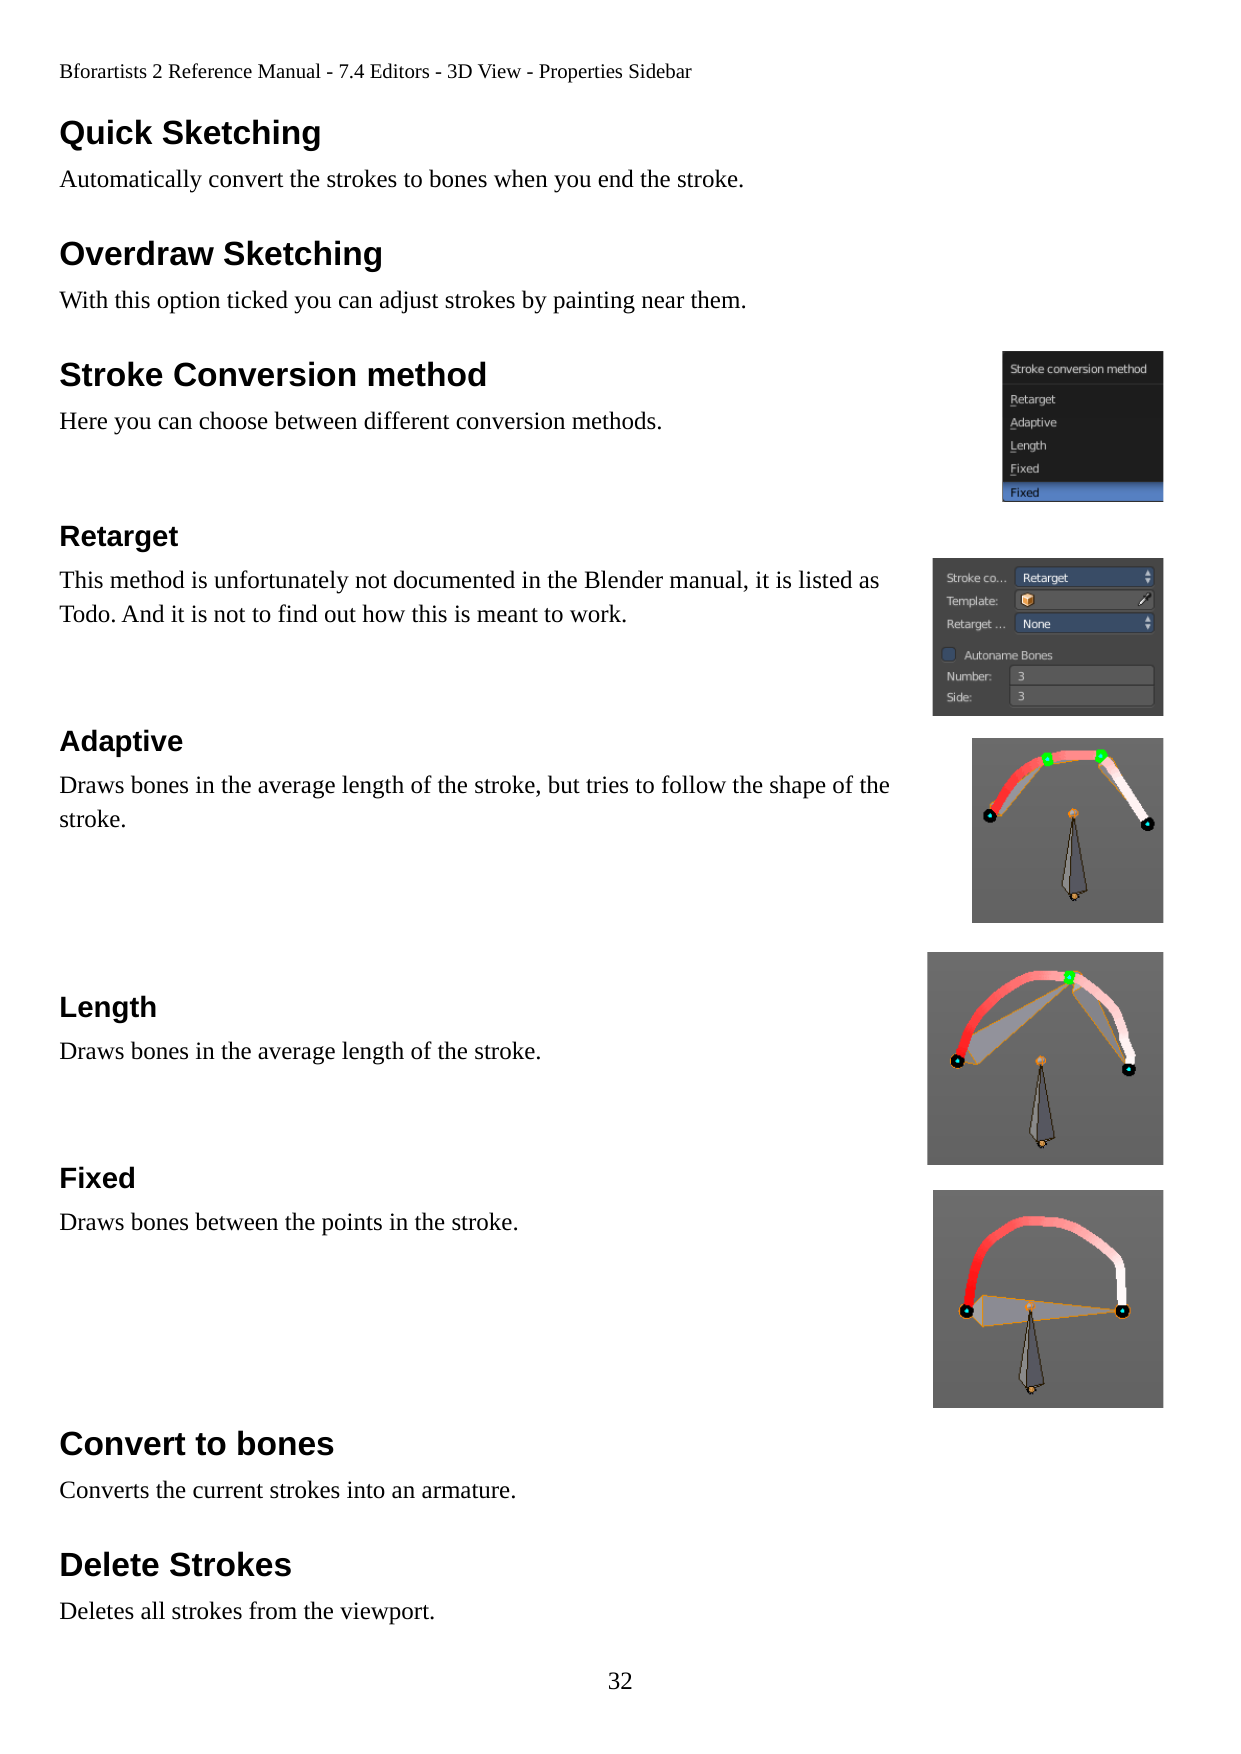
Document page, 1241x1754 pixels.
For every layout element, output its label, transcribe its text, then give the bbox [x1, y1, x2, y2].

picture [972, 738, 1164, 923]
subtitle Adaptive [59, 724, 1181, 757]
text With this option ticked you can adjust strokes by painting near them. [59, 285, 1181, 313]
subtitle Overdraw Sketching [59, 234, 1181, 272]
picture [927, 952, 1164, 1165]
text Draws bones in the average length of the stroke, but tries to follow the shape of the stroke. [59, 770, 972, 833]
text Deletes all strokes from the viewport. [59, 1596, 1181, 1625]
picture [1002, 351, 1164, 502]
text Here you can choose between different conversion methods. [59, 406, 1002, 434]
picture [932, 558, 1164, 716]
text Draws bones in the average length of the stroke. [59, 1036, 927, 1065]
subtitle Quick Sketching [59, 113, 1181, 151]
text Converts the current strokes into an armature. [59, 1475, 1181, 1504]
subtitle [1164, 990, 1181, 1023]
subtitle Retarget [59, 518, 1181, 552]
picture [933, 1190, 1164, 1408]
text Draws bones between the points in the stroke. [59, 1207, 933, 1236]
subtitle Convert to bones [59, 1424, 1181, 1462]
subtitle Stroke Conversion method [59, 355, 1002, 393]
subtitle Fixed [59, 1161, 1181, 1194]
text Automatically convert the strokes to bones when you end the stroke. [59, 164, 1181, 192]
subtitle [1164, 355, 1181, 393]
subtitle Delete Strokes [59, 1545, 1181, 1583]
subtitle Length [59, 990, 927, 1023]
text This method is unfortunately not documented in the Blender manual, it is listed as Todo. And it is not to find out how this is meant to work. [59, 565, 932, 628]
